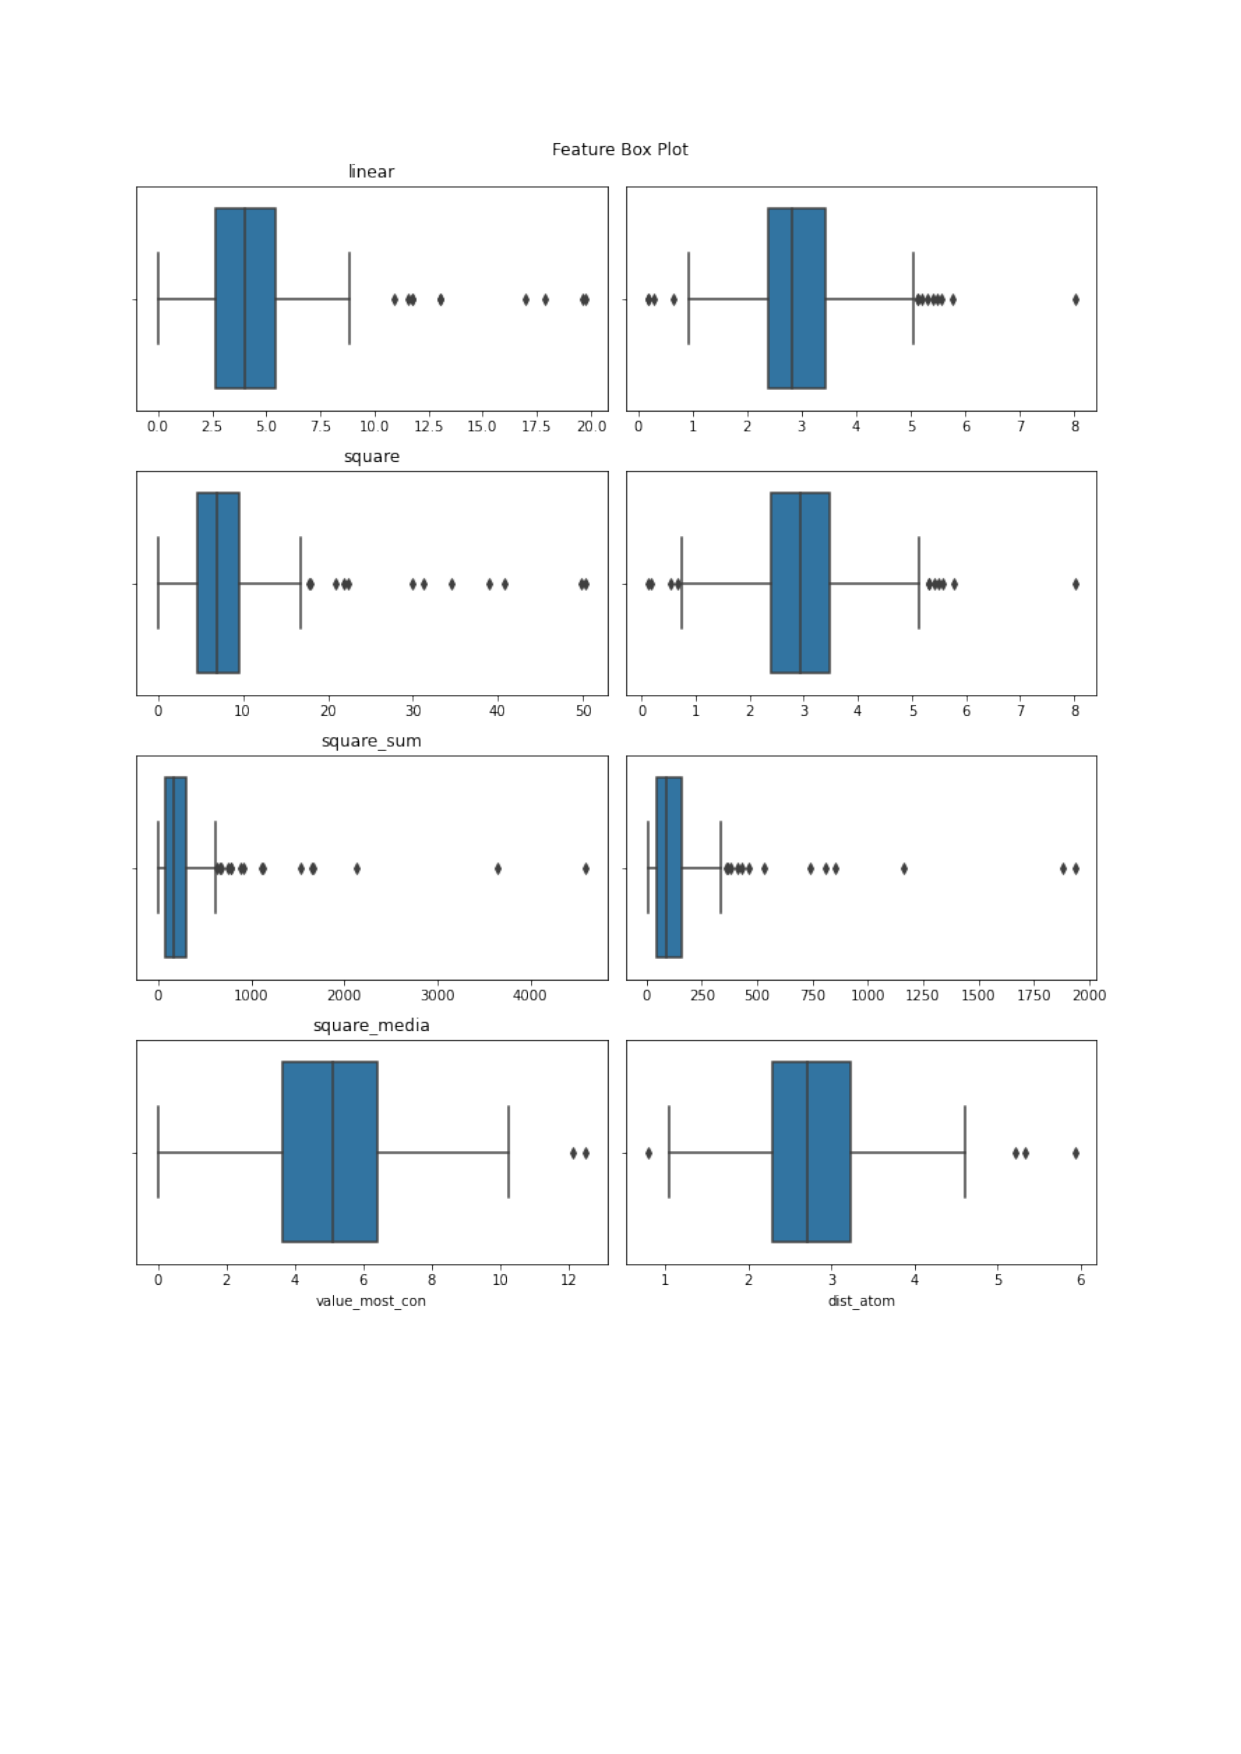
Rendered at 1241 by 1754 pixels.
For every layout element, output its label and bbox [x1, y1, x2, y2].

picture [118, 118, 1123, 1323]
